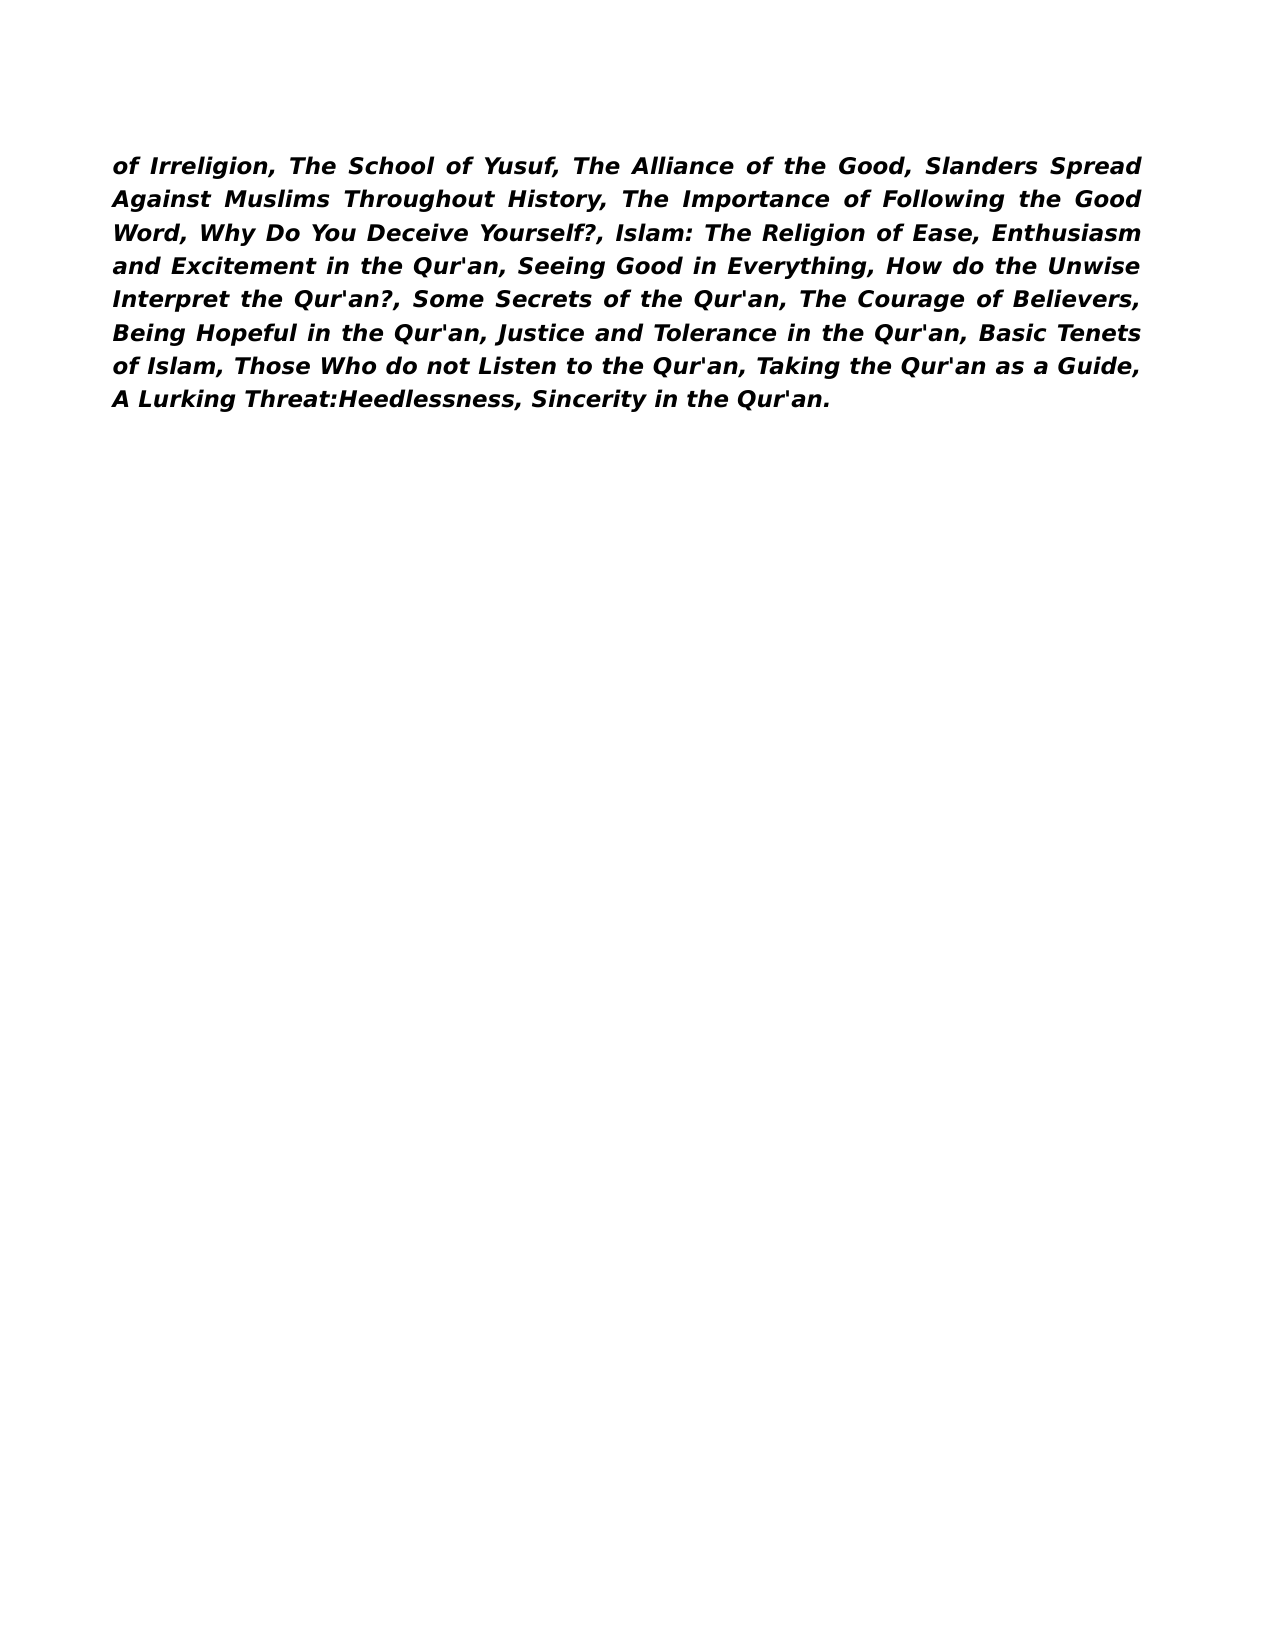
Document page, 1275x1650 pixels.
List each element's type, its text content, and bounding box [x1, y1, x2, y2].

text of Irreligion, The School of Yusuf, The Alliance of the Good, Slanders Spread Against Muslims Throughout History, The Importance of Following the Good Word, Why Do You Deceive Yourself?, Islam: The Religion of Ease, Enthusiasm and Excitement in the Qur'an, Seeing Good in Everything, How do the Unwise Interpret the Qur'an?, Some Secrets of the Qur'an, The Courage of Believers, Being Hopeful in the Qur'an, Justice and Tolerance in the Qur'an, Basic Tenets of Islam, Those Who do not Listen to the Qur'an, Taking the Qur'an as a Guide, A Lurking Threat:Heedlessness, Sincerity in the Qur'an. [112, 148, 1145, 414]
